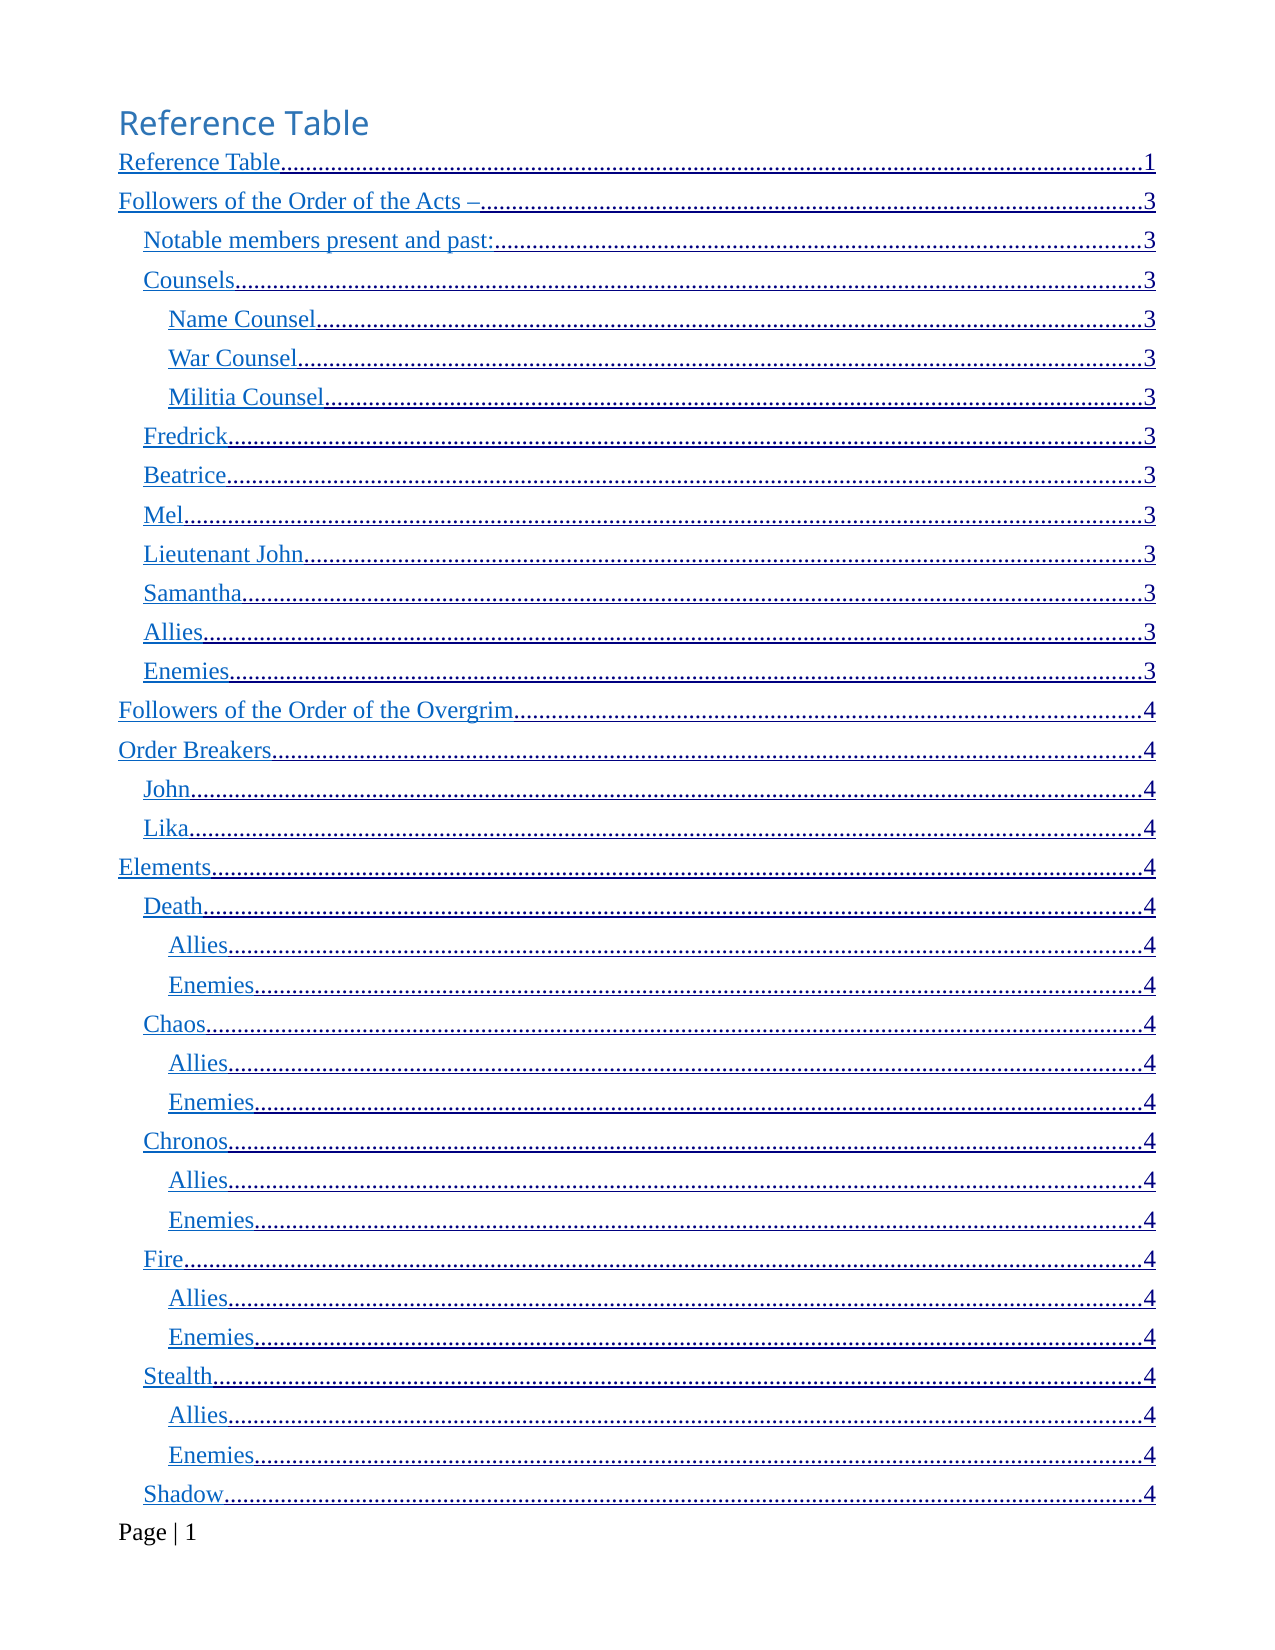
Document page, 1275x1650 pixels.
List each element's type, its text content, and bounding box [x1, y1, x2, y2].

text War Counsel 3 [168, 343, 1157, 372]
text Allies 4 [168, 1401, 1157, 1429]
text Mel 3 [143, 500, 1157, 528]
text Enemies 4 [168, 1440, 1157, 1468]
text Followers of the Order of the Overgrim 4 [118, 696, 1157, 724]
text Shadow 4 [143, 1479, 1157, 1508]
text Militia Counsel 3 [168, 382, 1157, 411]
text Lika 4 [143, 813, 1157, 842]
text Allies 4 [168, 1048, 1157, 1077]
text Fire 4 [143, 1244, 1157, 1273]
text Fredrick 3 [143, 421, 1157, 450]
text Name Counsel 3 [168, 304, 1157, 333]
subtitle Reference Table [118, 100, 1157, 145]
text Allies 4 [168, 931, 1157, 959]
text Chaos 4 [143, 1009, 1157, 1038]
text Allies 4 [168, 1166, 1157, 1194]
text Enemies 4 [168, 1322, 1157, 1351]
text Beatrice 3 [143, 461, 1157, 489]
text Samantha 3 [143, 578, 1157, 607]
text Elements 4 [118, 852, 1157, 881]
text Followers of the Order of the Acts – 3 [118, 186, 1157, 215]
text Stealth 4 [143, 1361, 1157, 1390]
text Enemies 4 [168, 1087, 1157, 1116]
text Allies 3 [143, 617, 1157, 646]
text Order Breakers 4 [118, 735, 1157, 763]
text Notable members present and past: 3 [143, 226, 1157, 254]
text Allies 4 [168, 1283, 1157, 1312]
text Lieutenant John 3 [143, 539, 1157, 568]
text Enemies 4 [168, 970, 1157, 998]
text Enemies 4 [168, 1205, 1157, 1233]
text Counsels 3 [143, 265, 1157, 293]
text John 4 [143, 774, 1157, 803]
text Chronos 4 [143, 1126, 1157, 1155]
text Enemies 3 [143, 656, 1157, 685]
text Death 4 [143, 891, 1157, 920]
text Reference Table 1 [118, 147, 1157, 176]
